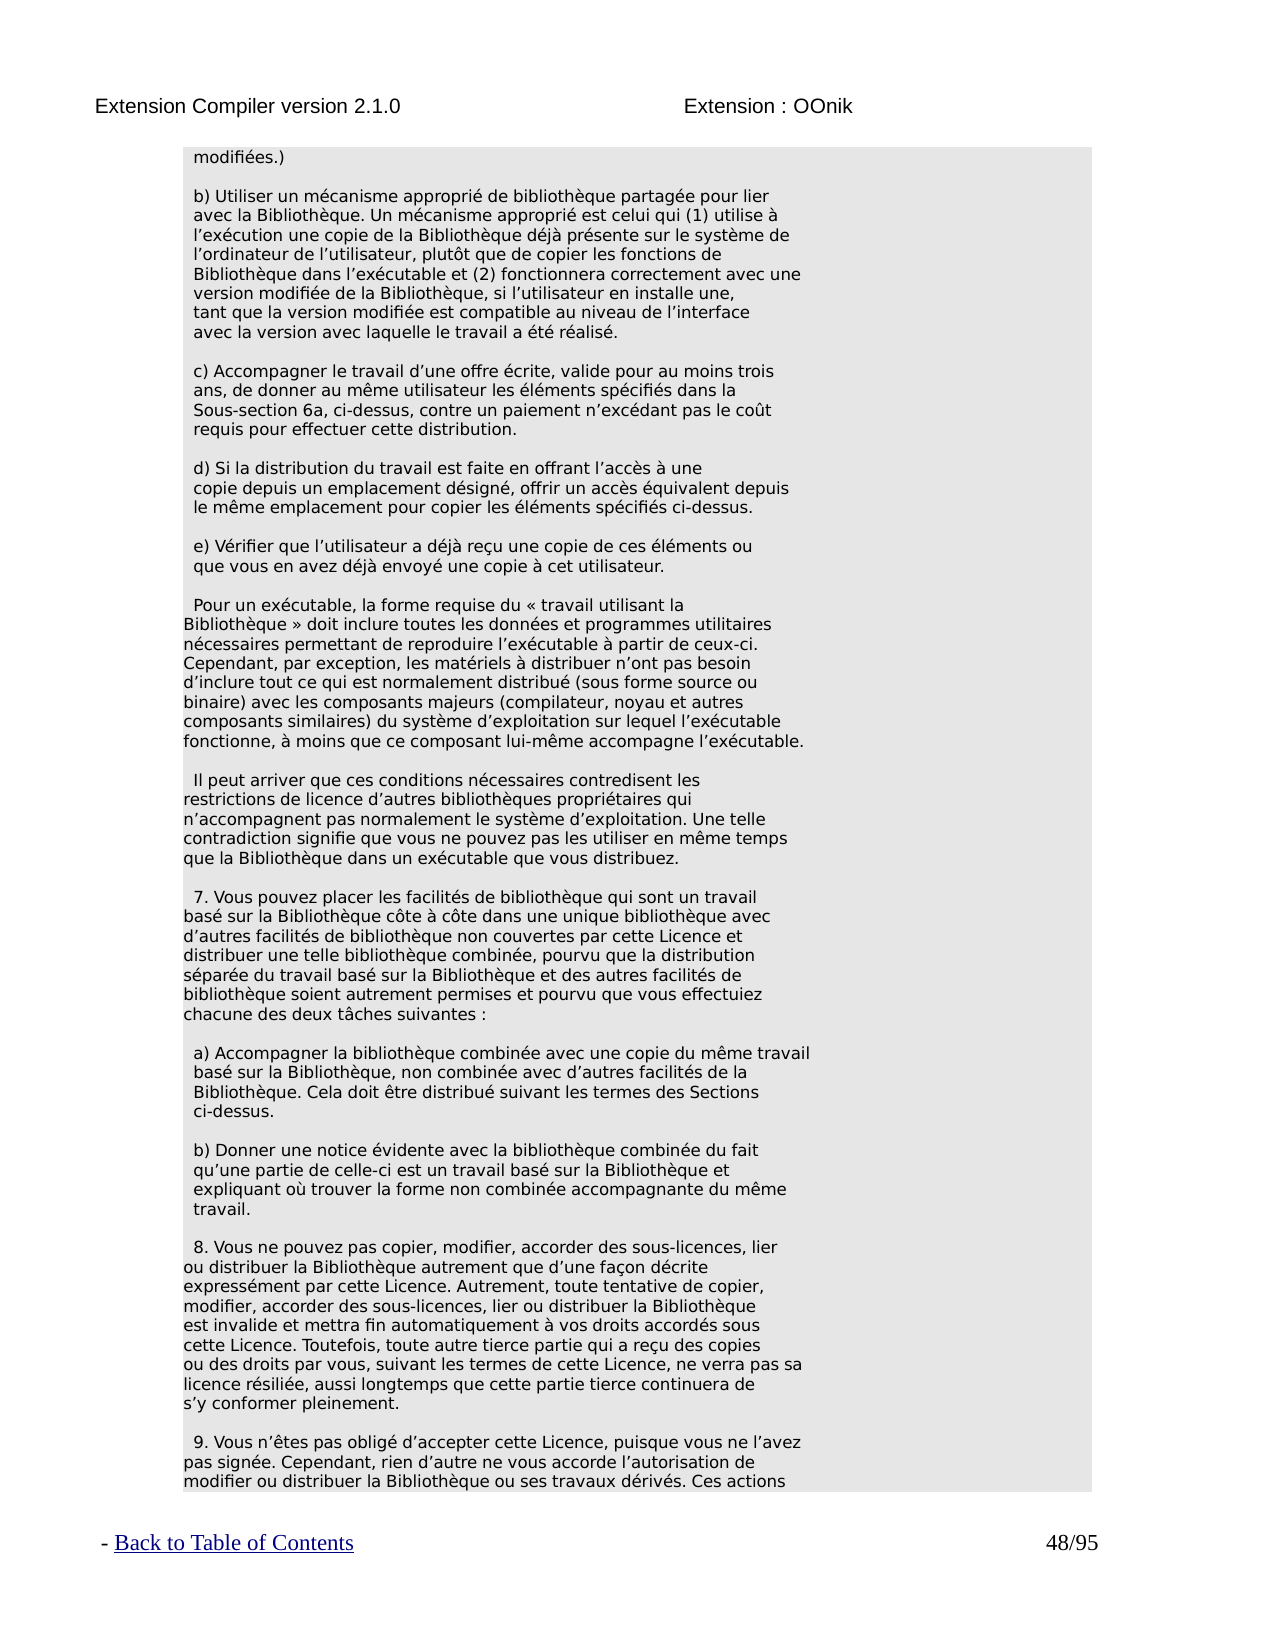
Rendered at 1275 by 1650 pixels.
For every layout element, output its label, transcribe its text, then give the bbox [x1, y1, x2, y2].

text ou distribuer la Bibliothèque autrement que d’une façon décrite [183, 1258, 1092, 1277]
text cette Licence. Toutefois, toute autre tierce partie qui a reçu des copies [183, 1336, 1092, 1355]
text ans, de donner au même utilisateur les éléments spécifiés dans la [183, 381, 1092, 401]
text version modifiée de la Bibliothèque, si l’utilisateur en installe une, [183, 284, 1092, 303]
text Il peut arriver que ces conditions nécessaires contredisent les [183, 771, 1092, 790]
text tant que la version modifiée est compatible au niveau de l’interface [183, 303, 1092, 323]
text Bibliothèque » doit inclure toutes les données et programmes utilitaires [183, 615, 1092, 634]
text binaire) avec les composants majeurs (compilateur, noyau et autres [183, 693, 1092, 712]
text a) Accompagner la bibliothèque combinée avec une copie du même travail [183, 1043, 1092, 1063]
text qu’une partie de celle-ci est un travail basé sur la Bibliothèque et [183, 1160, 1092, 1180]
text 8. Vous ne pouvez pas copier, modifier, accorder des sous-licences, lier [183, 1238, 1092, 1258]
text expliquant où trouver la forme non combinée accompagnante du même [183, 1180, 1092, 1199]
text basé sur la Bibliothèque, non combinée avec d’autres facilités de la [183, 1063, 1092, 1082]
text 7. Vous pouvez placer les facilités de bibliothèque qui sont un travail [183, 888, 1092, 907]
text d’inclure tout ce qui est normalement distribué (sous forme source ou [183, 673, 1092, 693]
text s’y conformer pleinement. [183, 1394, 1092, 1414]
text séparée du travail basé sur la Bibliothèque et des autres facilités de [183, 966, 1092, 985]
text nécessaires permettant de reproduire l’exécutable à partir de ceux-ci. [183, 634, 1092, 654]
text avec la version avec laquelle le travail a été réalisé. [183, 323, 1092, 342]
text travail. [183, 1199, 1092, 1219]
text ci-dessus. [183, 1102, 1092, 1121]
text l’exécution une copie de la Bibliothèque déjà présente sur le système de [183, 225, 1092, 245]
text bibliothèque soient autrement permises et pourvu que vous effectuiez [183, 985, 1092, 1004]
text c) Accompagner le travail d’une offre écrite, valide pour au moins trois [183, 362, 1092, 381]
text Bibliothèque dans l’exécutable et (2) fonctionnera correctement avec une [183, 264, 1092, 284]
text avec la Bibliothèque. Un mécanisme approprié est celui qui (1) utilise à [183, 206, 1092, 225]
text modifiées.) [183, 147, 1092, 167]
text fonctionne, à moins que ce composant lui-même accompagne l’exécutable. [183, 732, 1092, 751]
text d’autres facilités de bibliothèque non couvertes par cette Licence et [183, 927, 1092, 946]
text expressément par cette Licence. Autrement, toute tentative de copier, [183, 1277, 1092, 1297]
text Pour un exécutable, la forme requise du « travail utilisant la [183, 596, 1092, 615]
text e) Vérifier que l’utilisateur a déjà reçu une copie de ces éléments ou [183, 537, 1092, 557]
text que la Bibliothèque dans un exécutable que vous distribuez. [183, 849, 1092, 868]
text b) Utiliser un mécanisme approprié de bibliothèque partagée pour lier [183, 186, 1092, 206]
text distribuer une telle bibliothèque combinée, pourvu que la distribution [183, 946, 1092, 966]
text pas signée. Cependant, rien d’autre ne vous accorde l’autorisation de [183, 1453, 1092, 1472]
text ou des droits par vous, suivant les termes de cette Licence, ne verra pas sa [183, 1355, 1092, 1375]
text d) Si la distribution du travail est faite en offrant l’accès à une [183, 459, 1092, 479]
text le même emplacement pour copier les éléments spécifiés ci-dessus. [183, 498, 1092, 518]
text modifier, accorder des sous-licences, lier ou distribuer la Bibliothèque [183, 1297, 1092, 1316]
text requis pour effectuer cette distribution. [183, 420, 1092, 440]
text licence résiliée, aussi longtemps que cette partie tierce continuera de [183, 1375, 1092, 1394]
text modifier ou distribuer la Bibliothèque ou ses travaux dérivés. Ces actions [183, 1472, 1092, 1492]
text Sous-section 6a, ci-dessus, contre un paiement n’excédant pas le coût [183, 401, 1092, 420]
text contradiction signifie que vous ne pouvez pas les utiliser en même temps [183, 829, 1092, 849]
text basé sur la Bibliothèque côte à côte dans une unique bibliothèque avec [183, 907, 1092, 927]
text composants similaires) du système d’exploitation sur lequel l’exécutable [183, 712, 1092, 732]
text est invalide et mettra fin automatiquement à vos droits accordés sous [183, 1316, 1092, 1336]
text n’accompagnent pas normalement le système d’exploitation. Une telle [183, 810, 1092, 829]
text Cependant, par exception, les matériels à distribuer n’ont pas besoin [183, 654, 1092, 673]
text b) Donner une notice évidente avec la bibliothèque combinée du fait [183, 1141, 1092, 1160]
text copie depuis un emplacement désigné, offrir un accès équivalent depuis [183, 479, 1092, 498]
text chacune des deux tâches suivantes : [183, 1004, 1092, 1024]
text Bibliothèque. Cela doit être distribué suivant les termes des Sections [183, 1082, 1092, 1102]
text 9. Vous n’êtes pas obligé d’accepter cette Licence, puisque vous ne l’avez [183, 1433, 1092, 1453]
text l’ordinateur de l’utilisateur, plutôt que de copier les fonctions de [183, 245, 1092, 264]
text restrictions de licence d’autres bibliothèques propriétaires qui [183, 790, 1092, 810]
text que vous en avez déjà envoyé une copie à cet utilisateur. [183, 557, 1092, 576]
